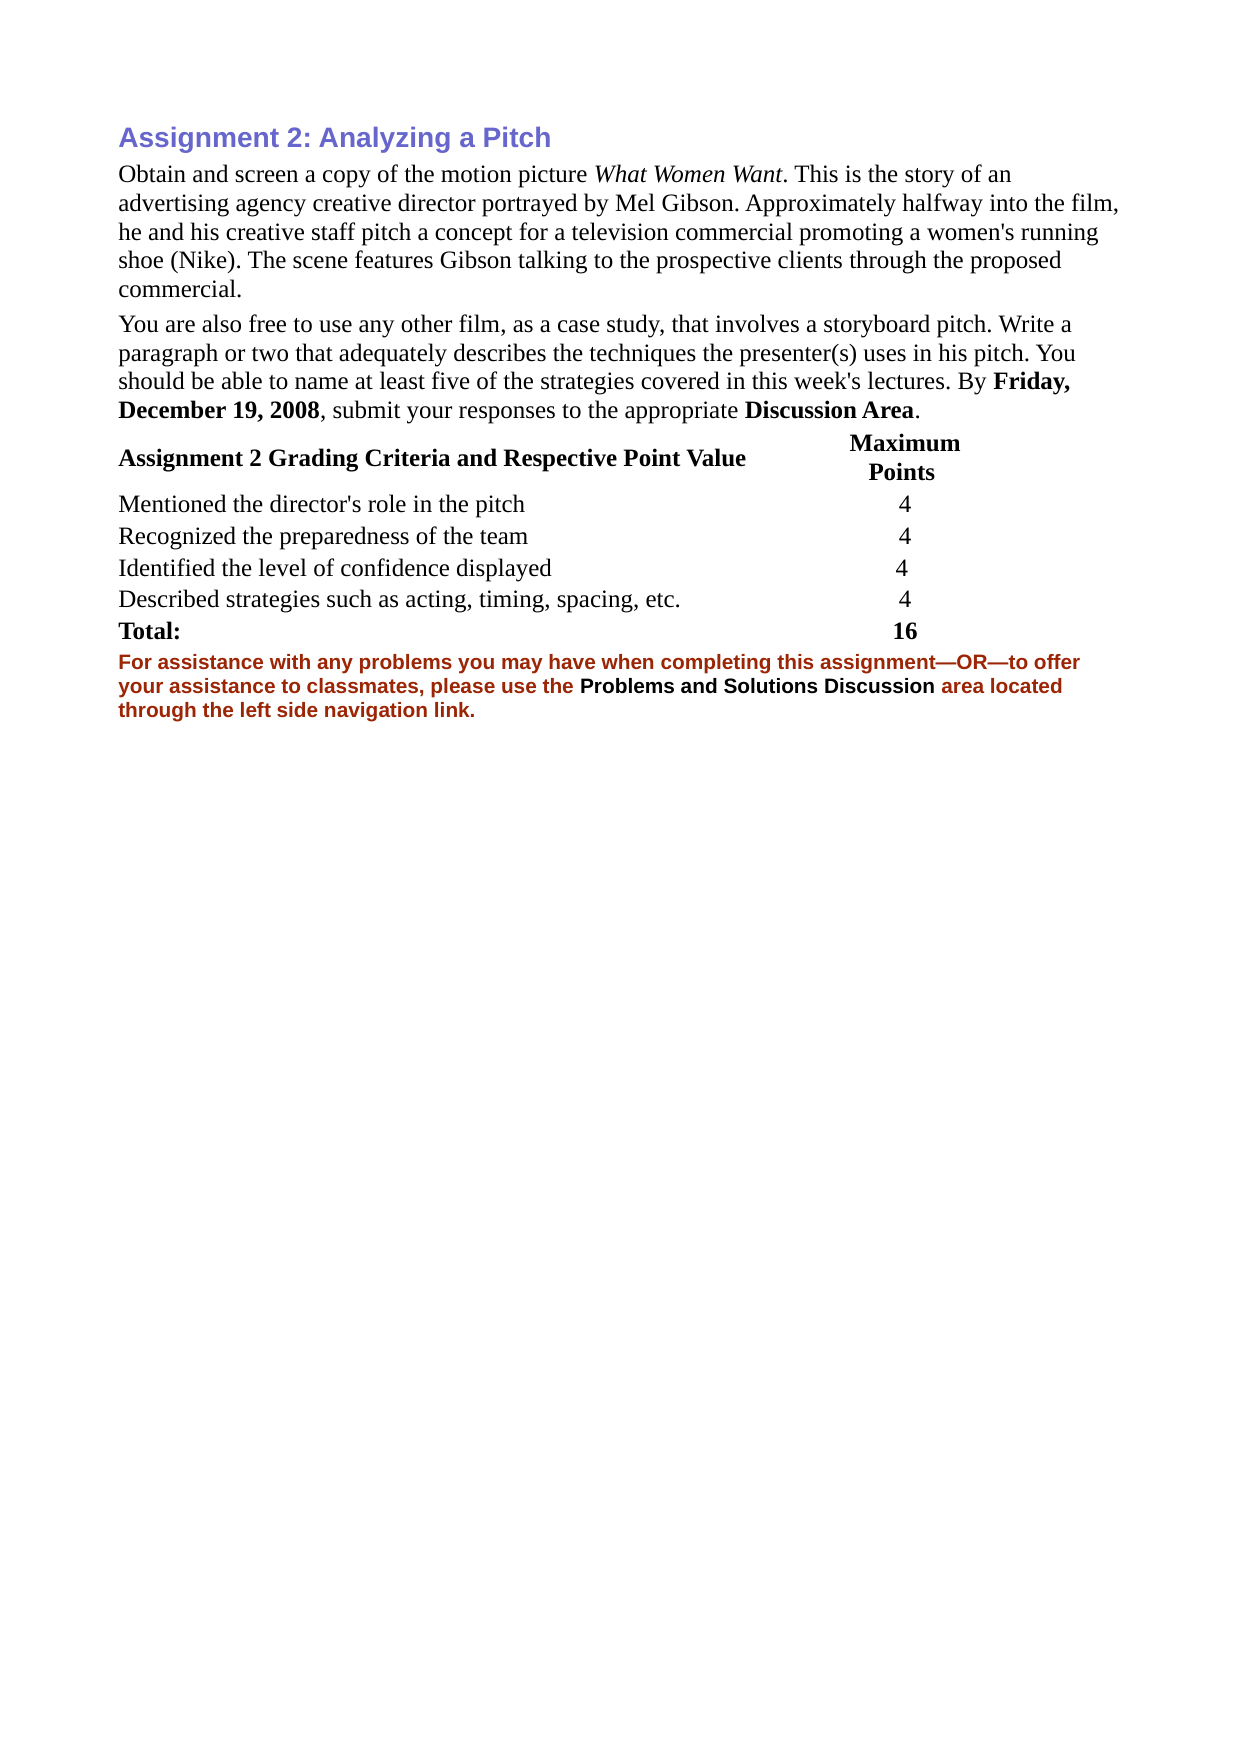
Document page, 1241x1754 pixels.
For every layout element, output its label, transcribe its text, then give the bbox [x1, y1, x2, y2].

table_header Maximum Points [818, 427, 992, 487]
table_cell 4 [818, 551, 992, 583]
table_cell Recognized the preparedness of the team [117, 519, 818, 551]
table_cell Described strategies such as acting, timing, spacing, etc. [117, 583, 818, 615]
text Assignment 2: Analyzing a Pitch [118, 121, 1122, 153]
text Obtain and screen a copy of the motion picture What Women Want. This is the story of an advertising agency creative director portrayed by Mel Gibson. Approximately halfway into the film, he and his creative staff pitch a concept for a television commercial promoting a women's running shoe (Nike). The scene features Gibson talking to the prospective clients through the proposed commercial. [118, 159, 1122, 303]
table_cell Identified the level of confidence displayed [117, 551, 818, 583]
table_header Assignment 2 Grading Criteria and Respective Point Value [117, 427, 818, 487]
table_cell Total: [117, 615, 818, 647]
table_cell 4 [818, 488, 992, 519]
text You are also free to use any other film, as a case study, that involves a storyboard pitch. Write a paragraph or two that adequately describes the techniques the presenter(s) uses in his pitch. You should be able to name at least five of the strategies covered in this week's lectures. By Friday, December 19, 2008, submit your responses to the appropriate Discussion Area. [118, 309, 1122, 424]
table_cell Mentioned the director's role in the pitch [117, 488, 818, 519]
table_cell 16 [818, 615, 992, 647]
table_cell 4 [818, 519, 992, 551]
table_cell 4 [818, 583, 992, 615]
text For assistance with any problems you may have when completing this assignment—OR—to offer your assistance to classmates, please use the Problems and Solutions Discussion area located through the left side navigation link. [118, 650, 1122, 722]
